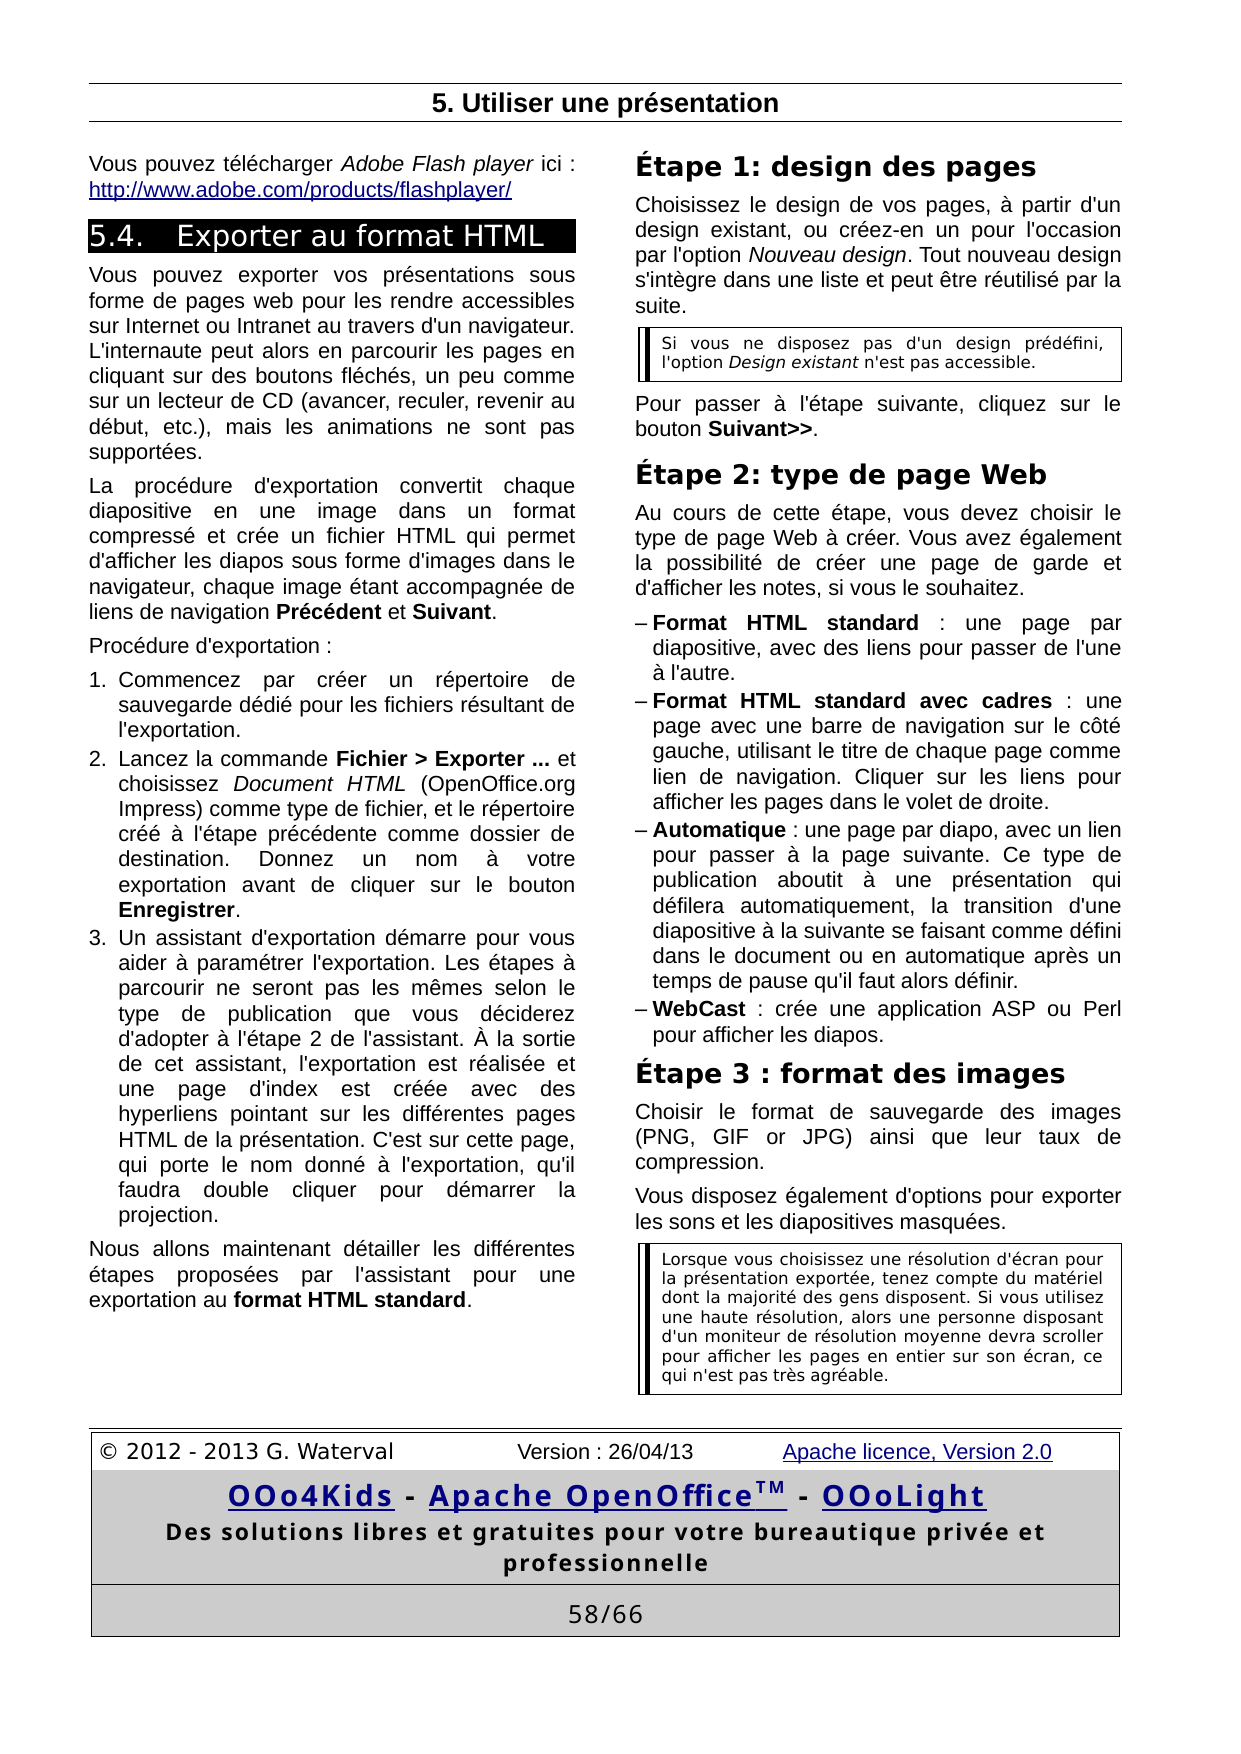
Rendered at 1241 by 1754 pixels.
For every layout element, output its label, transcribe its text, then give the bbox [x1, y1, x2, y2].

list Automatique : une page par diapo, avec un lien pour passer à la page suivante. Ce type de publication aboutit à une présentation qui défilera automatiquement, la transition d'une diapositive à la suivante se faisant comme défini dans le document ou en automatique après un temps de pause qu'il faut alors définir. [635, 817, 1122, 993]
text Procédure d'exportation : [88, 633, 576, 658]
text Vous pouvez exporter vos présentations sous forme de pages web pour les rendre accessibles sur Internet ou Intranet au travers d'un navigateur. L'internaute peut alors en parcourir les pages en cliquant sur des boutons fléchés, un peu comme sur un lecteur de CD (avancer, reculer, revenir au début, etc.), mais les animations ne sont pas supportées. [88, 262, 576, 464]
list Commencez par créer un répertoire de sauvegarde dédié pour les fichiers résultant de l'exportation. [88, 667, 576, 743]
list Format HTML standard avec cadres : une page avec une barre de navigation sur le côté gauche, utilisant le titre de chaque page comme lien de navigation. Cliquer sur les liens pour afficher les pages dans le volet de droite. [635, 688, 1122, 814]
table_header Lorsque vous choisissez une résolution d'écran pour la présentation exportée, tenez compte du matériel dont la majorité des gens disposent. Si vous utilisez une haute résolution, alors une personne disposant d'un moniteur de résolution moyenne devra scroller pour afficher les pages en entier sur son écran, ce qui n'est pas très agréable. [650, 1244, 1121, 1394]
subtitle Étape 3 : format des images [635, 1058, 1122, 1090]
text Choisir le format de sauvegarde des images (PNG, GIF or JPG) ainsi que leur taux de compression. [635, 1099, 1122, 1174]
subtitle Étape 2: type de page Web [635, 459, 1122, 491]
list Format HTML standard : une page par diapositive, avec des liens pour passer de l'une à l'autre. [635, 609, 1122, 685]
text Choisissez le design de vos pages, à partir d'un design existant, ou créez-en un pour l'occasion par l'option Nouveau design. Tout nouveau design s'intègre dans une liste et peut être réutilisé par la suite. [635, 192, 1122, 318]
text Vous disposez également d'options pour exporter les sons et les diapositives masquées. [635, 1183, 1122, 1234]
text Au cours de cette étape, vous devez choisir le type de page Web à créer. Vous avez également la possibilité de créer une page de garde et d'afficher les notes, si vous le souhaitez. [635, 500, 1122, 601]
table_header Si vous ne disposez pas d'un design prédéfini, l'option Design existant n'est pas accessible. [650, 328, 1121, 381]
text Vous pouvez télécharger Adobe Flash player ici : http://www.adobe.com/products/flashplayer/ [88, 151, 576, 202]
list Nous allons maintenant détailler les différentes étapes proposées par l'assistant pour une exportation au format HTML standard. [88, 1236, 576, 1312]
list Un assistant d'exportation démarre pour vous aider à paramétrer l'exportation. Les étapes à parcourir ne seront pas les mêmes selon le type de publication que vous déciderez d'adopter à l'étape 2 de l'assistant. À la sortie de cet assistant, l'exportation est réalisée et une page d'index est créée avec des hyperliens pointant sur les différentes pages HTML de la présentation. C'est sur cette page, qui porte le nom donné à l'exportation, qu'il faudra double cliquer pour démarrer la projection. [88, 925, 576, 1227]
subtitle Exporter au format HTML [88, 219, 576, 253]
list Lancez la commande Fichier > Exporter ... et choisissez Document HTML (OpenOffice.org Impress) comme type de fichier, et le répertoire créé à l'étape précédente comme dossier de destination. Donnez un nom à votre exportation avant de cliquer sur le bouton Enregistrer. [88, 746, 576, 922]
text Pour passer à l'étape suivante, cliquez sur le bouton Suivant>>. [635, 391, 1122, 442]
list WebCast : crée une application ASP ou Perl pour afficher les diapos. [635, 996, 1122, 1047]
subtitle Étape 1: design des pages [635, 151, 1122, 183]
text La procédure d'exportation convertit chaque diapositive en une image dans un format compressé et crée un fichier HTML qui permet d'afficher les diapos sous forme d'images dans le navigateur, chaque image étant accompagnée de liens de navigation Précédent et Suivant. [88, 473, 576, 624]
